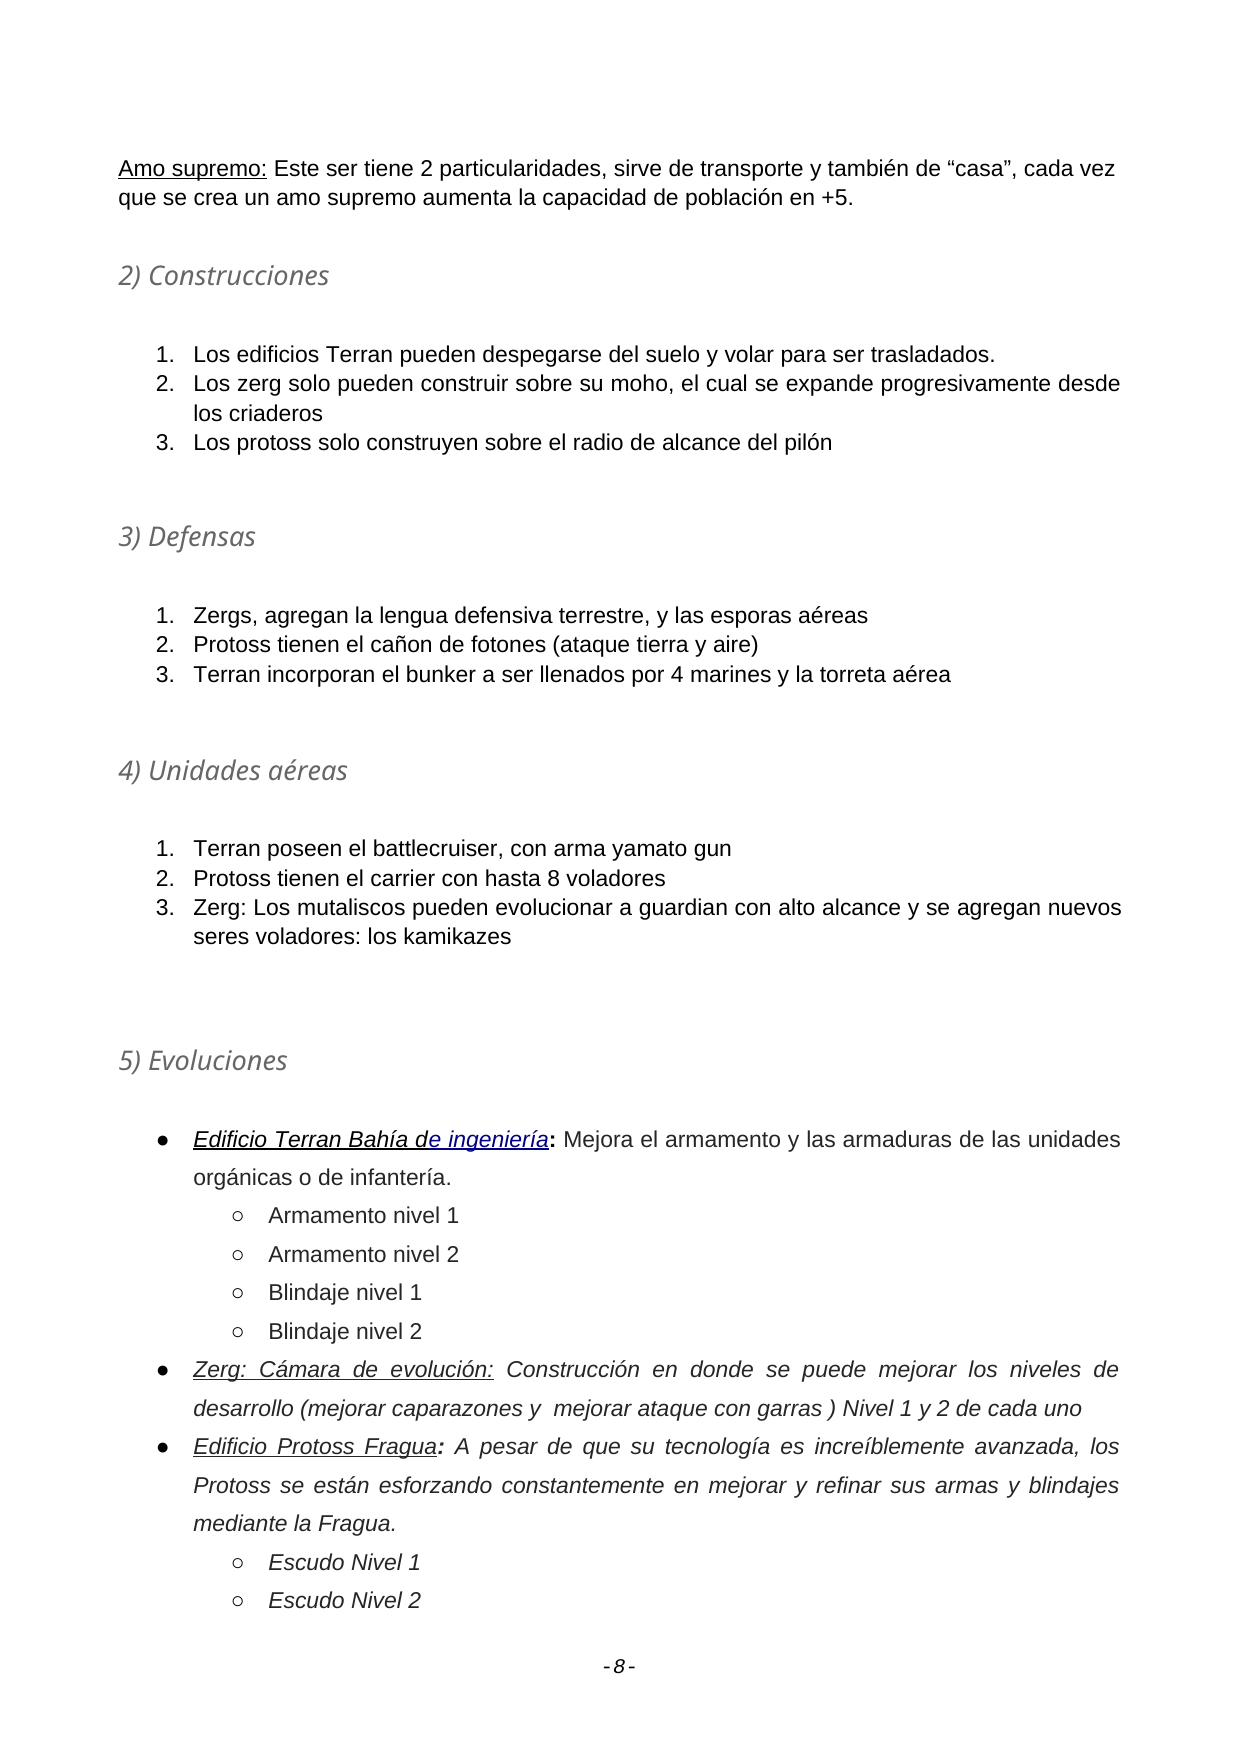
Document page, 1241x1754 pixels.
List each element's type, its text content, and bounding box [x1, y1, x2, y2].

text 5) Evoluciones [118, 1042, 1122, 1078]
list Protoss tienen el carrier con hasta 8 voladores [156, 865, 1122, 891]
text Amo supremo: Este ser tiene 2 particularidades, sirve de transporte y también de “casa”, cada vez que se crea un amo supremo aumenta la capacidad de población en +5. [118, 156, 1122, 211]
list Protoss tienen el cañon de fotones (ataque tierra y aire) [156, 632, 1122, 657]
list Zerg: Cámara de evolución: Construcción en donde se puede mejorar los niveles de desarrollo (mejorar caparazones y mejorar ataque con garras ) Nivel 1 y 2 de cada uno [156, 1357, 1122, 1421]
text 2) Construcciones [118, 257, 1122, 293]
list Terran poseen el battlecruiser, con arma yamato gun [156, 836, 1122, 862]
list Los zerg solo pueden construir sobre su moho, el cual se expande progresivamente desde los criaderos [156, 371, 1122, 426]
text 3) Defensas [118, 518, 1122, 554]
list Blindaje nivel 2 [231, 1318, 1122, 1344]
list Armamento nivel 2 [231, 1242, 1122, 1267]
list Terran incorporan el bunker a ser llenados por 4 marines y la torreta aérea [156, 661, 1122, 687]
text 4) Unidades aéreas [118, 720, 1122, 788]
list Zerg: Los mutaliscos pueden evolucionar a guardian con alto alcance y se agregan nuevos seres voladores: los kamikazes [156, 895, 1122, 950]
list Zergs, agregan la lengua defensiva terrestre, y las esporas aéreas [156, 602, 1122, 628]
list Armamento nivel 1 [231, 1203, 1122, 1229]
list Escudo Nivel 1 [231, 1549, 1122, 1575]
list Edificio Terran Bahía de ingeniería: Mejora el armamento y las armaduras de las unidades orgánicas o de infantería. [156, 1126, 1122, 1190]
list Blindaje nivel 1 [231, 1280, 1122, 1306]
list Edificio Protoss Fragua: A pesar de que su tecnología es increíblemente avanzada, los Protoss se están esforzando constantemente en mejorar y refinar sus armas y blindajes mediante la Fragua. [156, 1434, 1122, 1536]
list Los protoss solo construyen sobre el radio de alcance del pilón [156, 429, 1122, 455]
list Los edificios Terran pueden despegarse del suelo y volar para ser trasladados. [156, 341, 1122, 367]
list Escudo Nivel 2 [231, 1588, 1122, 1613]
